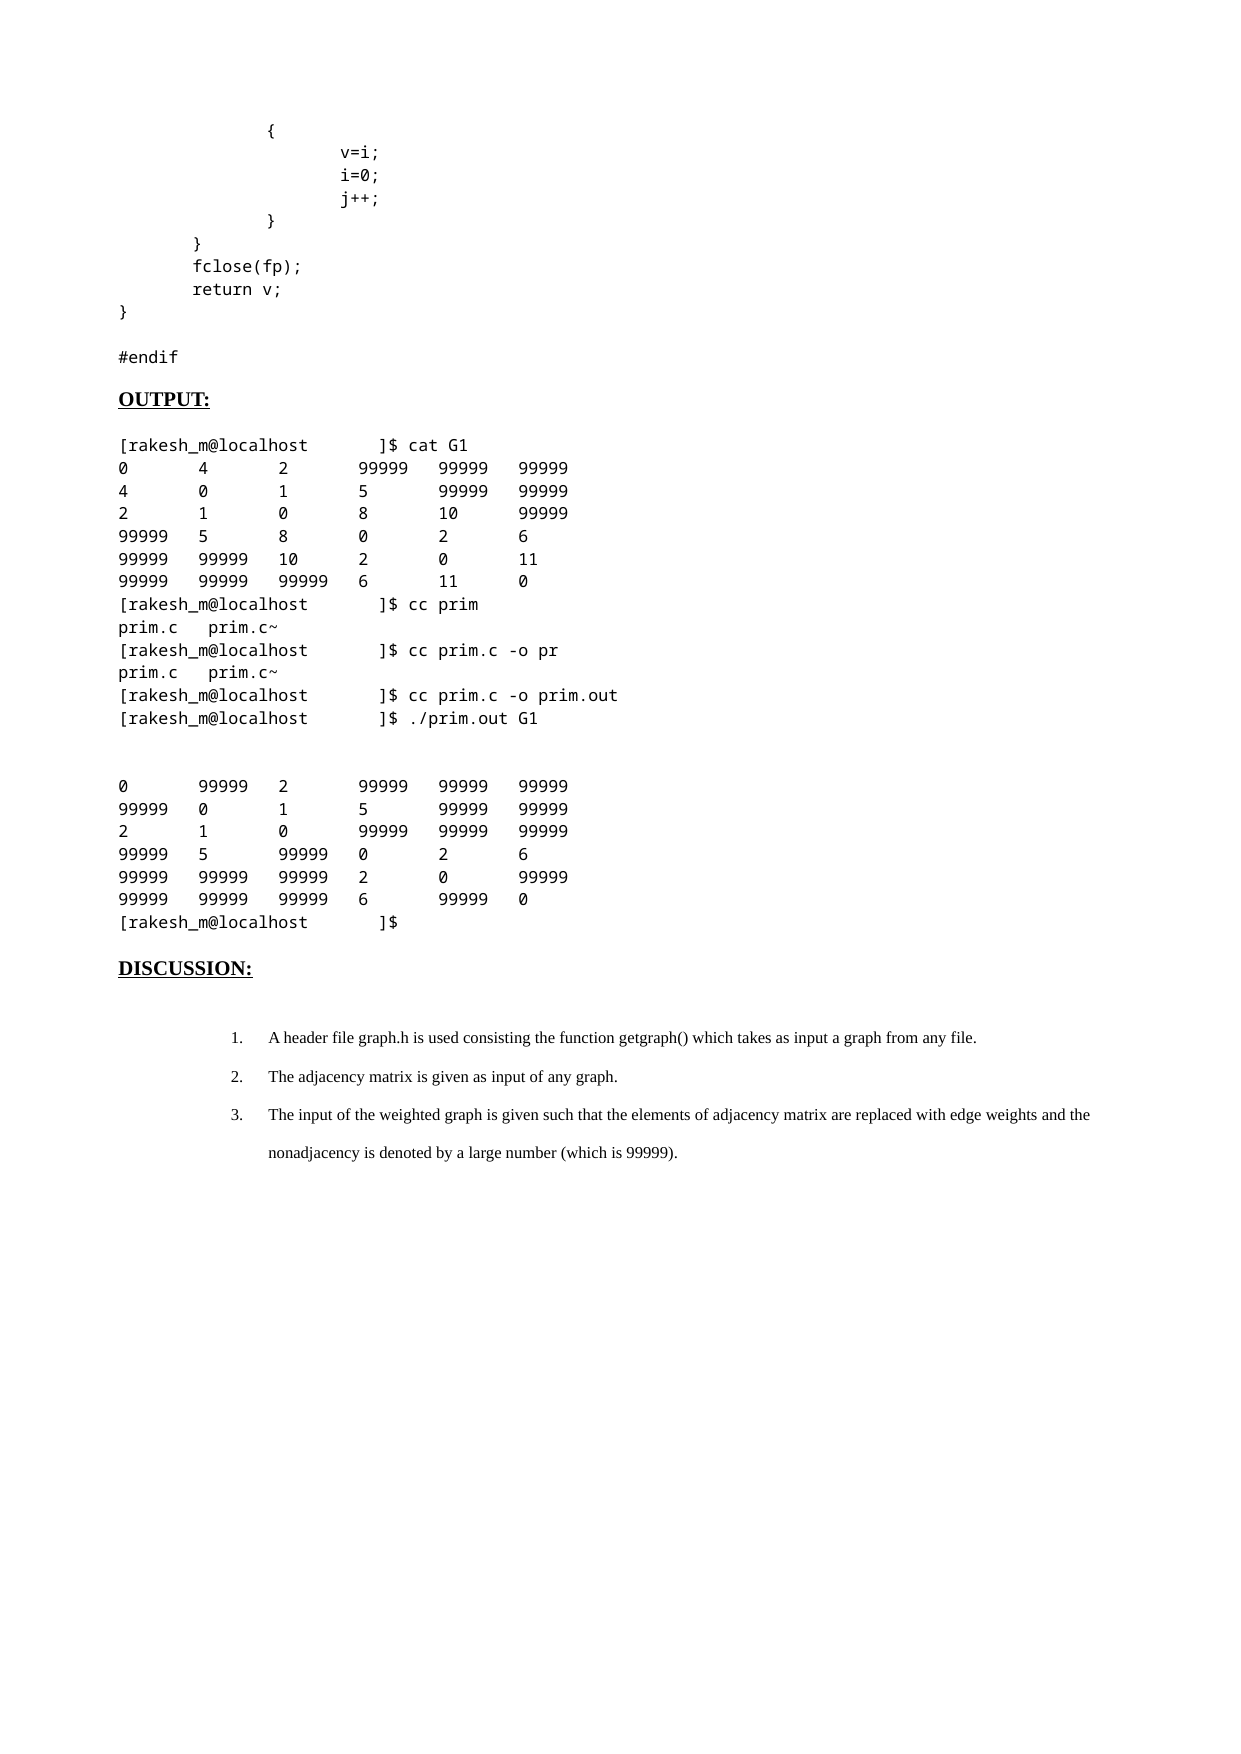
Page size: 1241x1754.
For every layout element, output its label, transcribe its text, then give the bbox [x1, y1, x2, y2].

text 2 1 0 99999 99999 99999 [118, 820, 1122, 843]
text [rakesh_m@localhost ]$ cc prim [118, 593, 1122, 616]
text 99999 5 8 0 2 6 [118, 525, 1122, 547]
text [rakesh_m@localhost ]$ ./prim.out G1 [118, 706, 1122, 729]
text [rakesh_m@localhost ]$ cc prim.c -o prim.out [118, 684, 1122, 706]
text DISCUSSION: [118, 956, 1122, 980]
text prim.c prim.c~ [118, 616, 1122, 638]
text [rakesh_m@localhost ]$ cat G1 [118, 434, 1122, 457]
list The input of the weighted graph is given such that the elements of adjacency matrix are replaced with edge weights and the nonadjacency is denoted by a large number (which is 99999). [231, 1105, 1122, 1162]
text 2 1 0 8 10 99999 [118, 502, 1122, 525]
text 99999 99999 99999 2 0 99999 [118, 865, 1122, 888]
text prim.c prim.c~ [118, 661, 1122, 684]
text } [118, 300, 1122, 322]
text #endif [118, 345, 1122, 368]
list A header file graph.h is used consisting the function getgraph() which takes as input a graph from any file. [231, 1028, 1122, 1047]
text } [118, 232, 1122, 254]
text 99999 99999 10 2 0 11 [118, 547, 1122, 570]
list The adjacency matrix is given as input of any graph. [231, 1067, 1122, 1086]
text 99999 0 1 5 99999 99999 [118, 797, 1122, 820]
text 99999 99999 99999 6 11 0 [118, 570, 1122, 593]
text return v; [118, 277, 1122, 300]
text v=i; [118, 141, 1122, 163]
text { [118, 118, 1122, 141]
text fclose(fp); [118, 254, 1122, 277]
text i=0; [118, 163, 1122, 186]
text 0 99999 2 99999 99999 99999 [118, 774, 1122, 797]
text } [118, 209, 1122, 232]
text 4 0 1 5 99999 99999 [118, 479, 1122, 502]
text 0 4 2 99999 99999 99999 [118, 457, 1122, 479]
text OUTPUT: [118, 387, 1122, 411]
text 99999 99999 99999 6 99999 0 [118, 888, 1122, 911]
text [rakesh_m@localhost ]$ cc prim.c -o pr [118, 638, 1122, 661]
text j++; [118, 186, 1122, 209]
text 99999 5 99999 0 2 6 [118, 843, 1122, 865]
text [rakesh_m@localhost ]$ [118, 911, 1122, 933]
